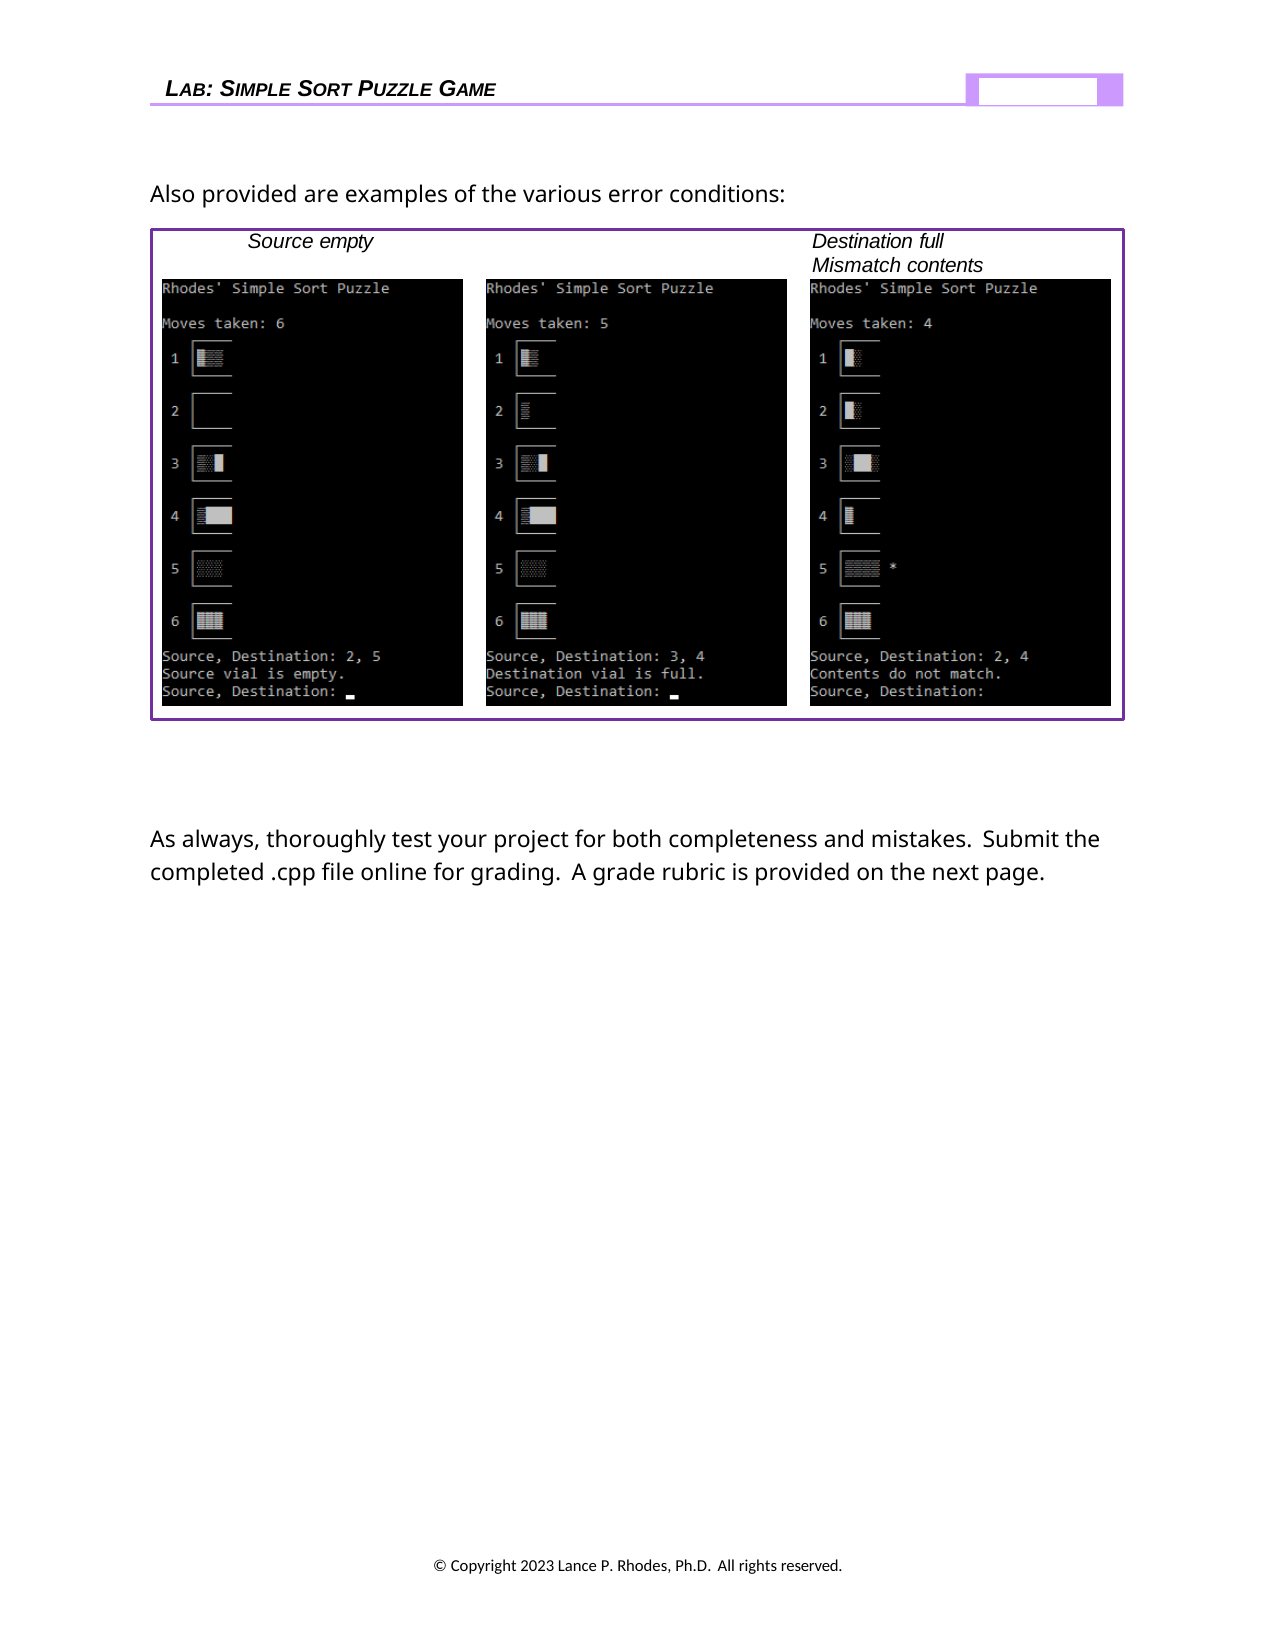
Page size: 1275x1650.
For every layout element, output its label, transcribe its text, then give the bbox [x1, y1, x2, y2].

text As always, thoroughly test your project for both completeness and mistakes. Submit the completed .cpp file online for grading. A grade rubric is provided on the next page. [150, 823, 1142, 887]
text Also provided are examples of the various error conditions: [150, 178, 1162, 209]
